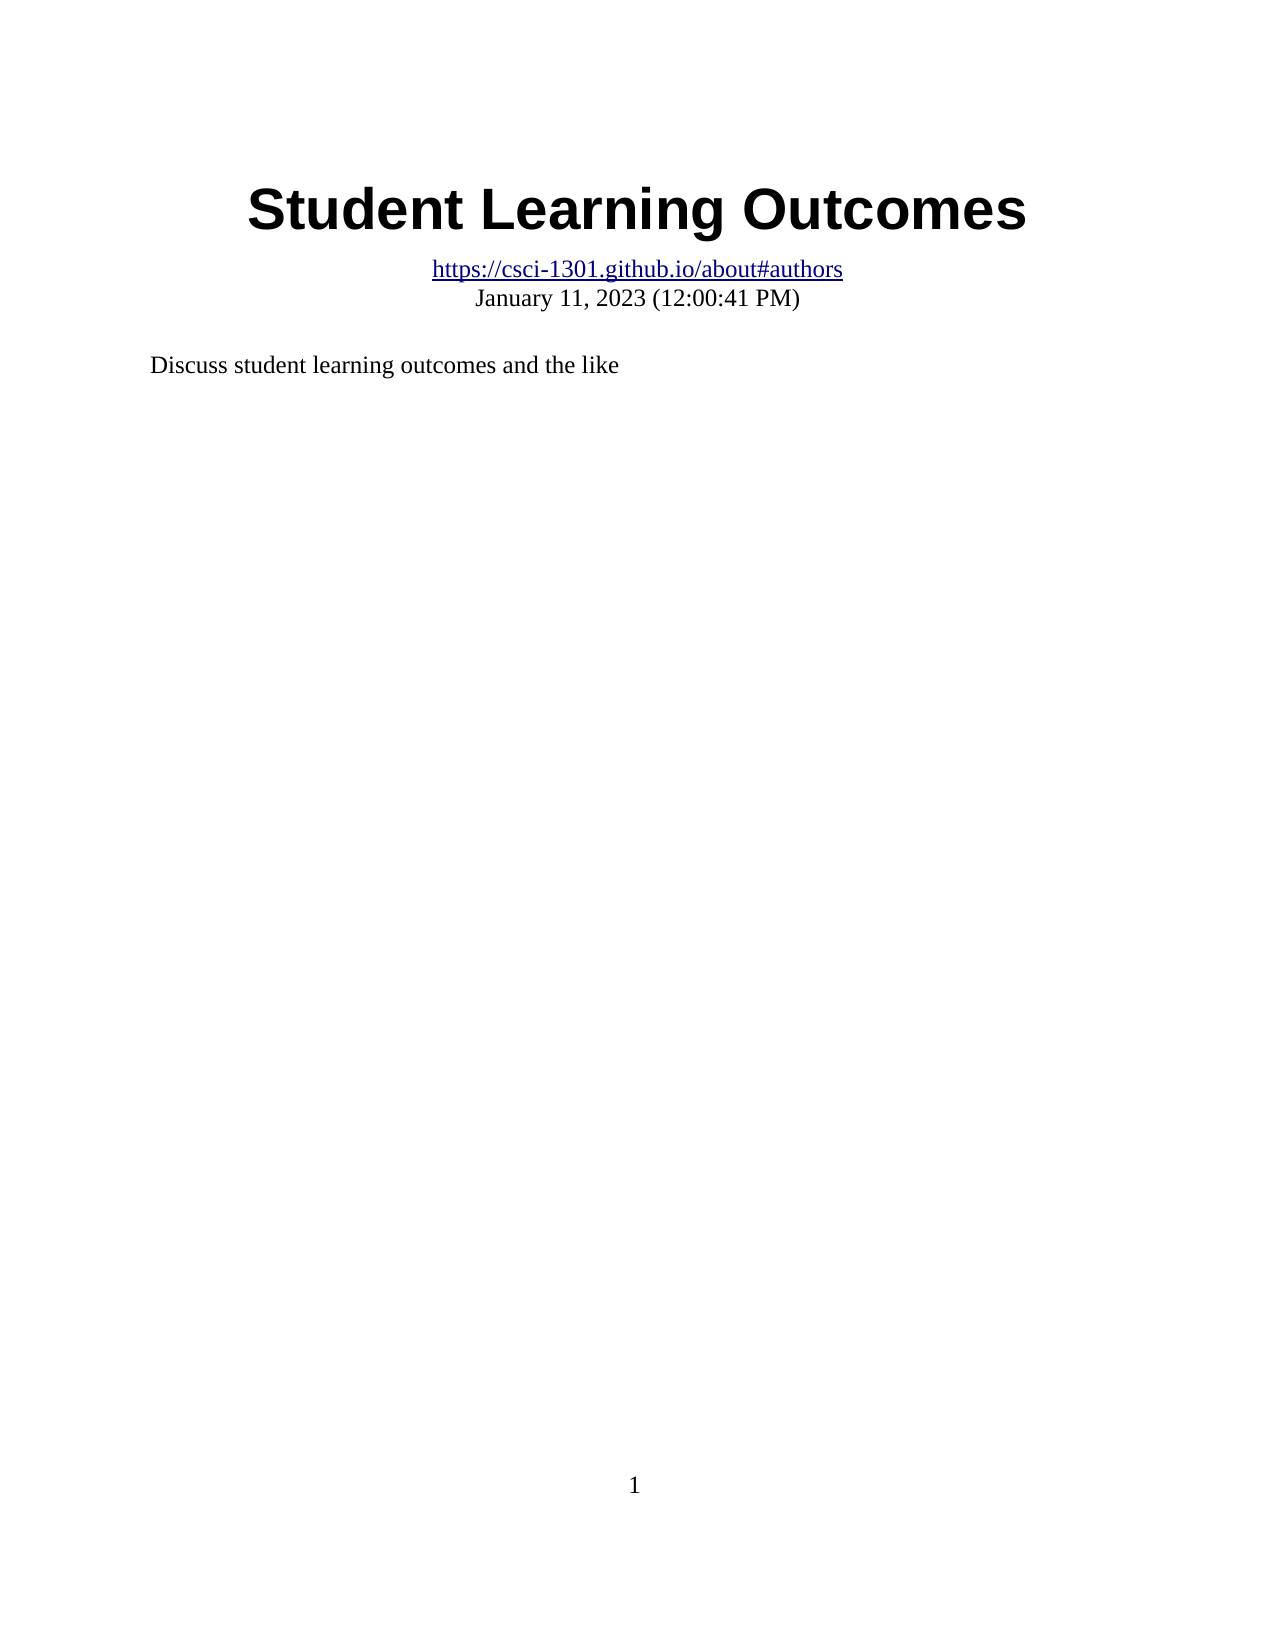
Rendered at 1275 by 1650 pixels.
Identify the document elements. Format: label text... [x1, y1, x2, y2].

text https://csci-1301.github.io/about#authors [150, 254, 1125, 283]
text January 11, 2023 (12:00:41 PM) [150, 283, 1125, 312]
title Student Learning Outcomes [150, 175, 1125, 242]
text Discuss student learning outcomes and the like [150, 350, 1125, 378]
